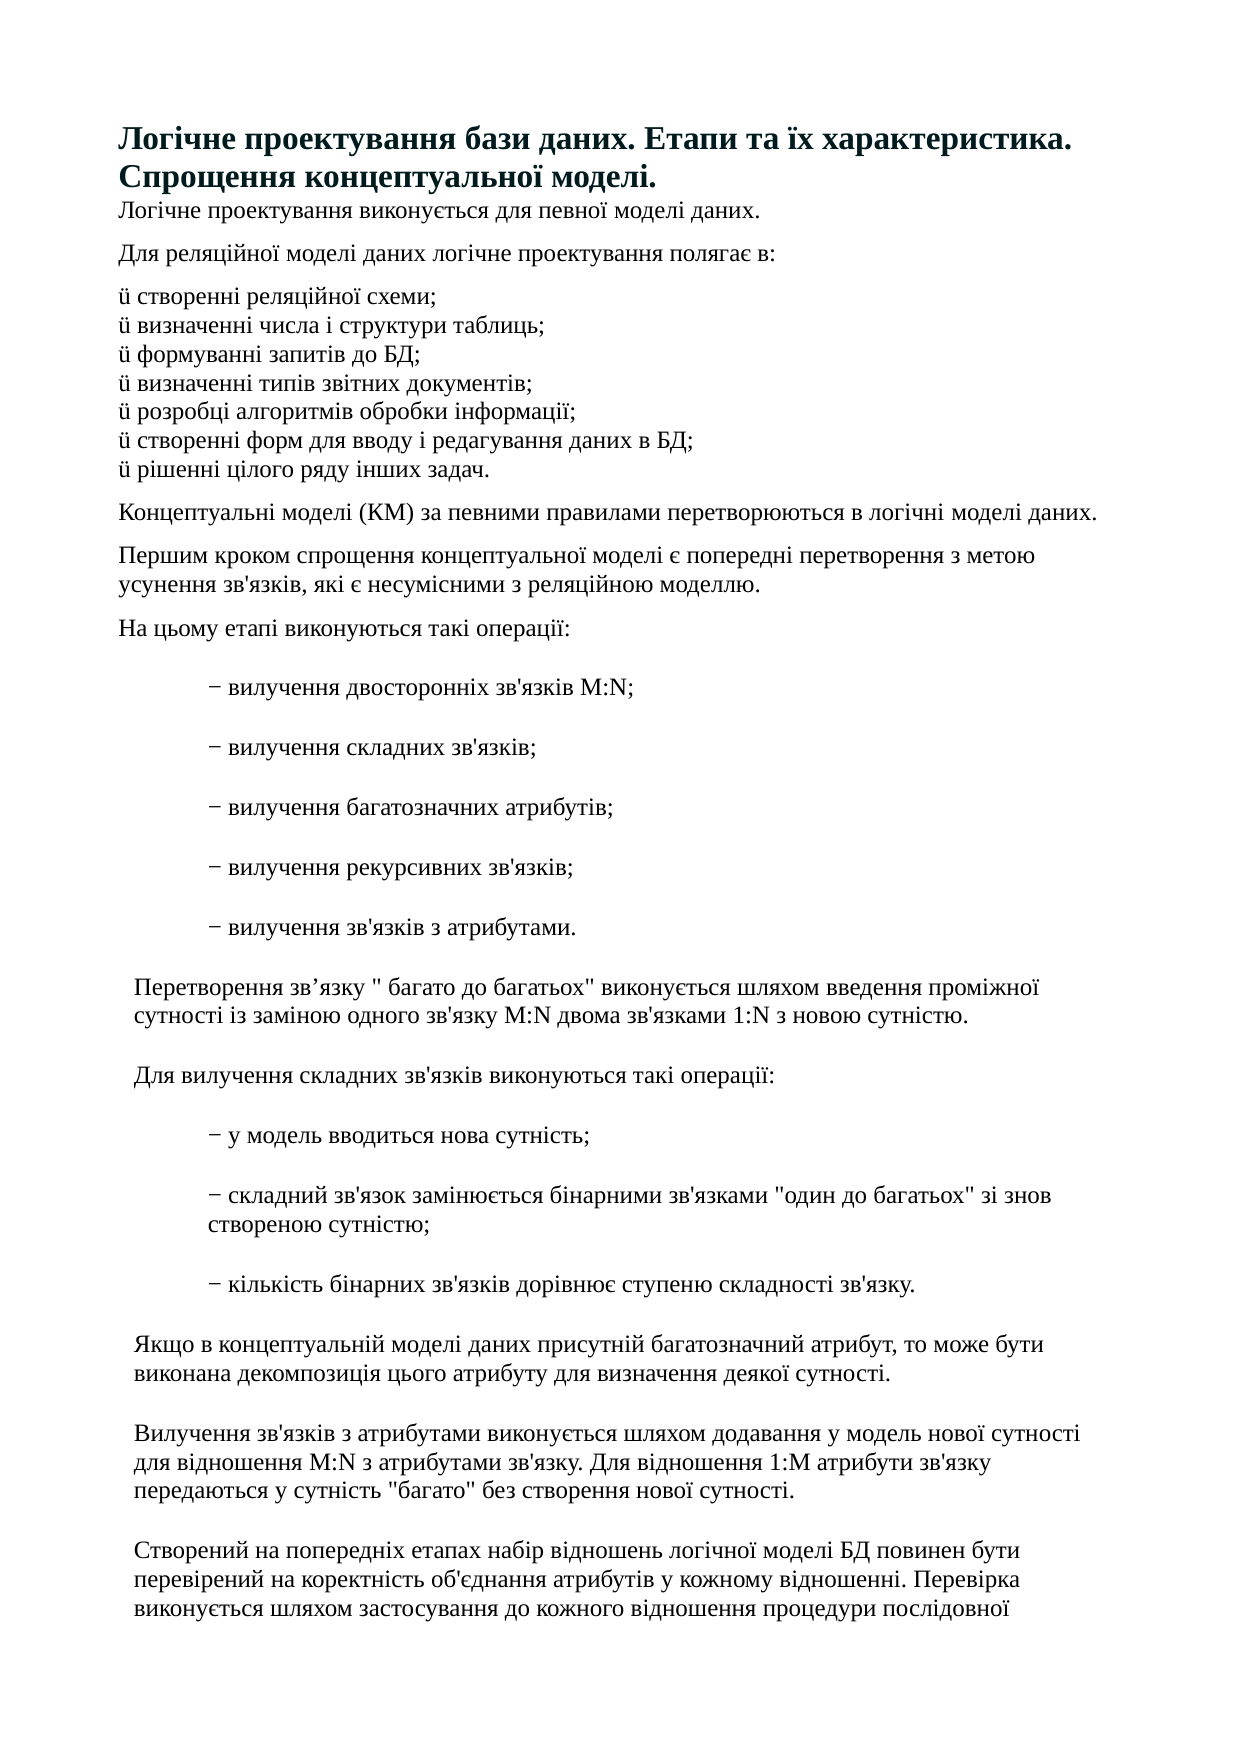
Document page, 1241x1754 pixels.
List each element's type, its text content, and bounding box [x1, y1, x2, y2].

text ü розробці алгоритмів обробки інформації; [118, 396, 1122, 425]
text На цьому етапі виконуються такі операції: [118, 613, 1122, 641]
text Для вилучення складних зв'язків виконуються такі операції: [134, 1060, 1106, 1089]
text − кількість бінарних зв'язків дорівнює ступеню складності зв'язку. [134, 1269, 1106, 1298]
text ü визначенні типів звітних документів; [118, 368, 1122, 396]
text ü визначенні числа і структури таблиць; [118, 310, 1122, 339]
text Логічне проектування бази даних. Етапи та їх характеристика. Спрощення концептуальної моделі. [118, 118, 1122, 195]
text − складний зв'язок замінюється бінарними зв'язками "один до багатьох" зі знов створеною сутністю; [134, 1180, 1106, 1238]
text Першим кроком спрощення концептуальної моделі є попередні перетворення з метою усунення зв'язків, які є несумісними з реляційною моделлю. [118, 541, 1122, 598]
text Якщо в концептуальній моделі даних присутній багатозначний атрибут, то може бути виконана декомпозиція цього атрибуту для визначення деякої сутності. [134, 1329, 1106, 1387]
text − вилучення зв'язків з атрибутами. [134, 912, 1106, 940]
text − вилучення багатозначних атрибутів; [134, 792, 1106, 820]
text Концептуальні моделі (КМ) за певними правилами перетворюються в логічні моделі даних. [118, 497, 1122, 526]
text − вилучення двосторонніх зв'язків M:N; [134, 672, 1106, 700]
text Для реляційної моделі даних логічне проектування полягає в: [118, 238, 1122, 267]
text ü створенні форм для вводу і редагування даних в БД; [118, 425, 1122, 454]
text Перетворення зв’язку " багато до багатьох" виконується шляхом введення проміжної сутності із заміною одного зв'язку M:N двома зв'язками 1:N з новою сутністю. [134, 972, 1106, 1029]
text Вилучення зв'язків з атрибутами виконується шляхом додавання у модель нової сутності для відношення M:N з атрибутами зв'язку. Для відношення 1:M атрибути зв'язку передаються у сутність "багато" без створення нової сутності. [134, 1418, 1106, 1504]
text − вилучення рекурсивних зв'язків; [134, 852, 1106, 880]
text Логічне проектування виконується для певної моделі даних. [118, 195, 1122, 223]
text ü рішенні цілого ряду інших задач. [118, 454, 1122, 483]
text − вилучення складних зв'язків; [134, 732, 1106, 760]
text ü створенні реляційної схеми; [118, 281, 1122, 310]
text Створений на попередніх етапах набір відношень логічної моделі БД повинен бути перевірений на коректність об'єднання атрибутів у кожному відношенні. Перевірка виконується шляхом застосування до кожного відношення процедури послідовної [134, 1535, 1106, 1622]
text − у модель вводиться нова сутність; [134, 1120, 1106, 1149]
text ü формуванні запитів до БД; [118, 339, 1122, 368]
